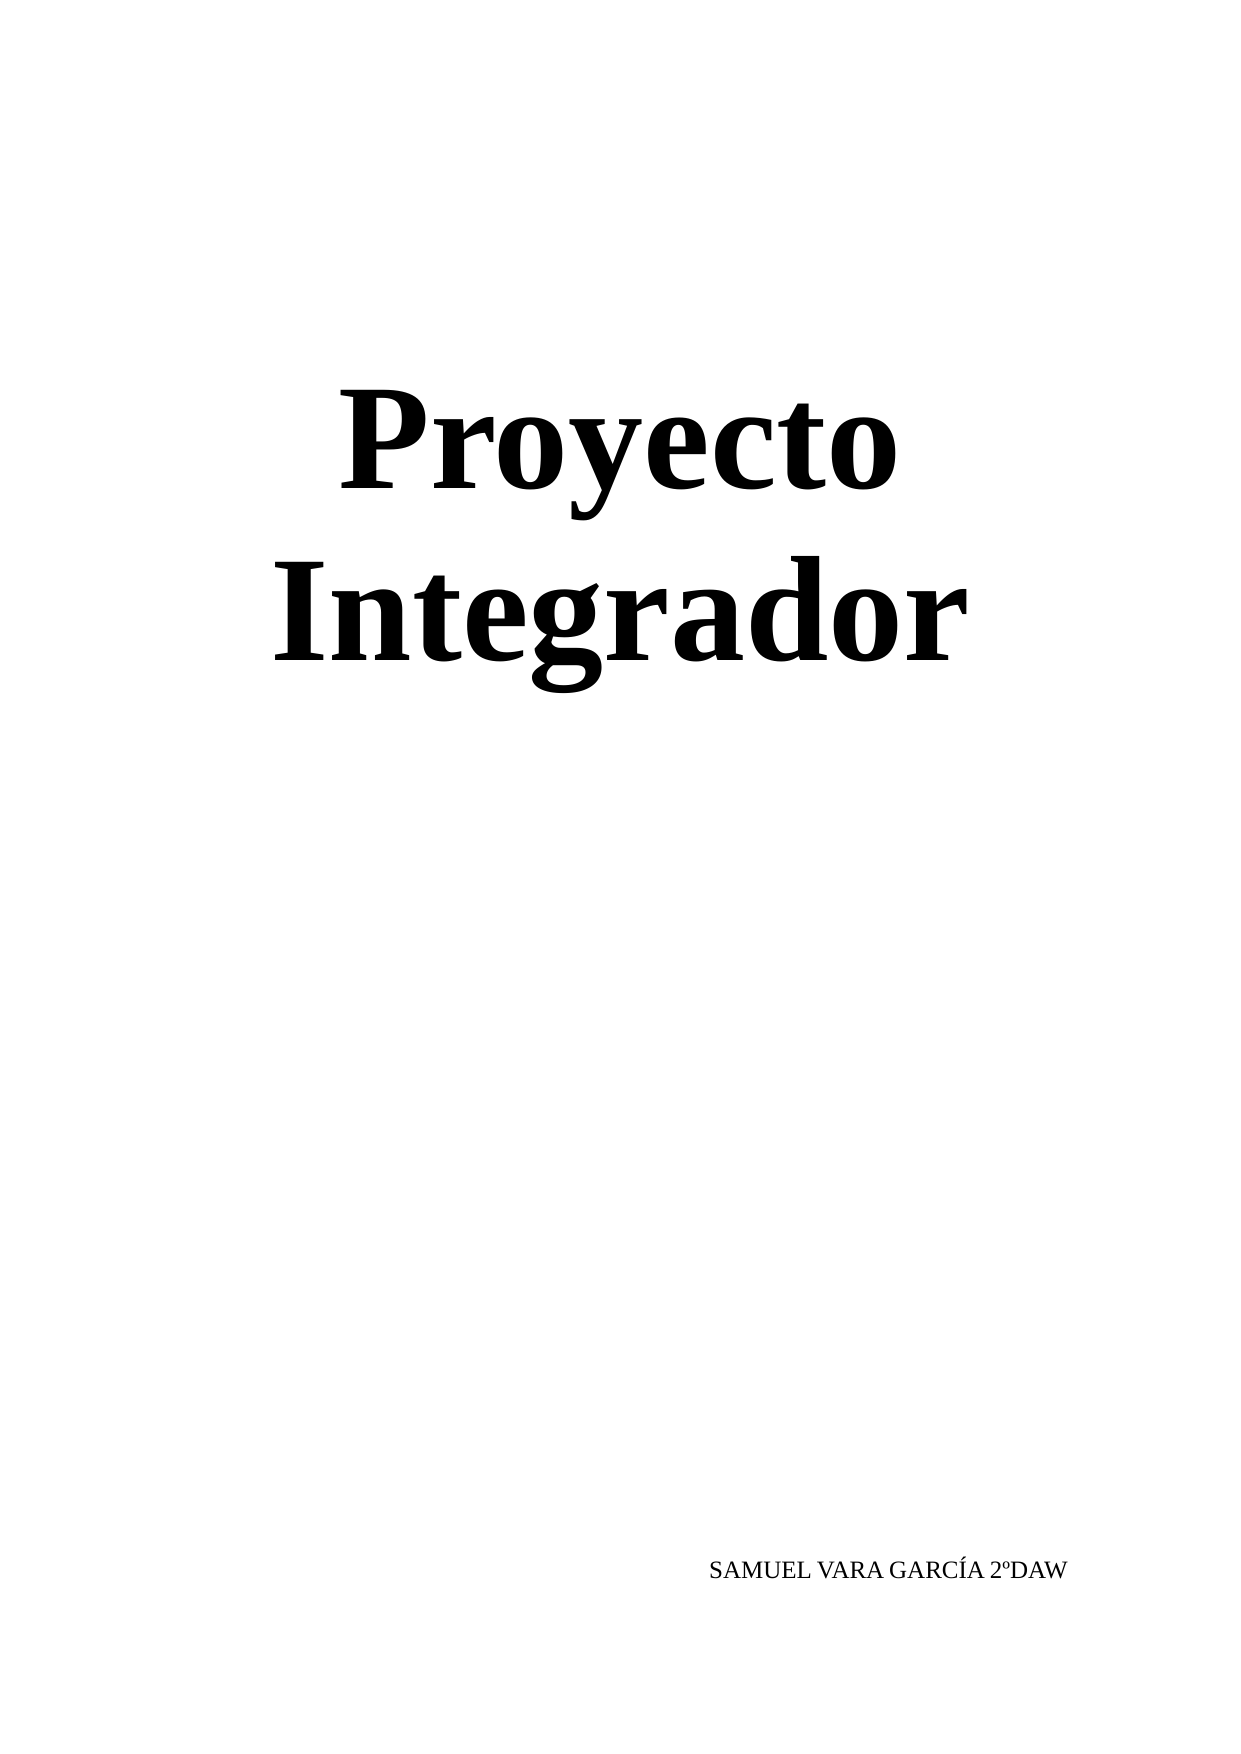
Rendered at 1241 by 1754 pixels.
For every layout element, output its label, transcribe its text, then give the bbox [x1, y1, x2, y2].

text Proyecto Integrador [118, 348, 1122, 693]
text SAMUEL VARA GARCÍA 2ºDAW [118, 1556, 1122, 1584]
